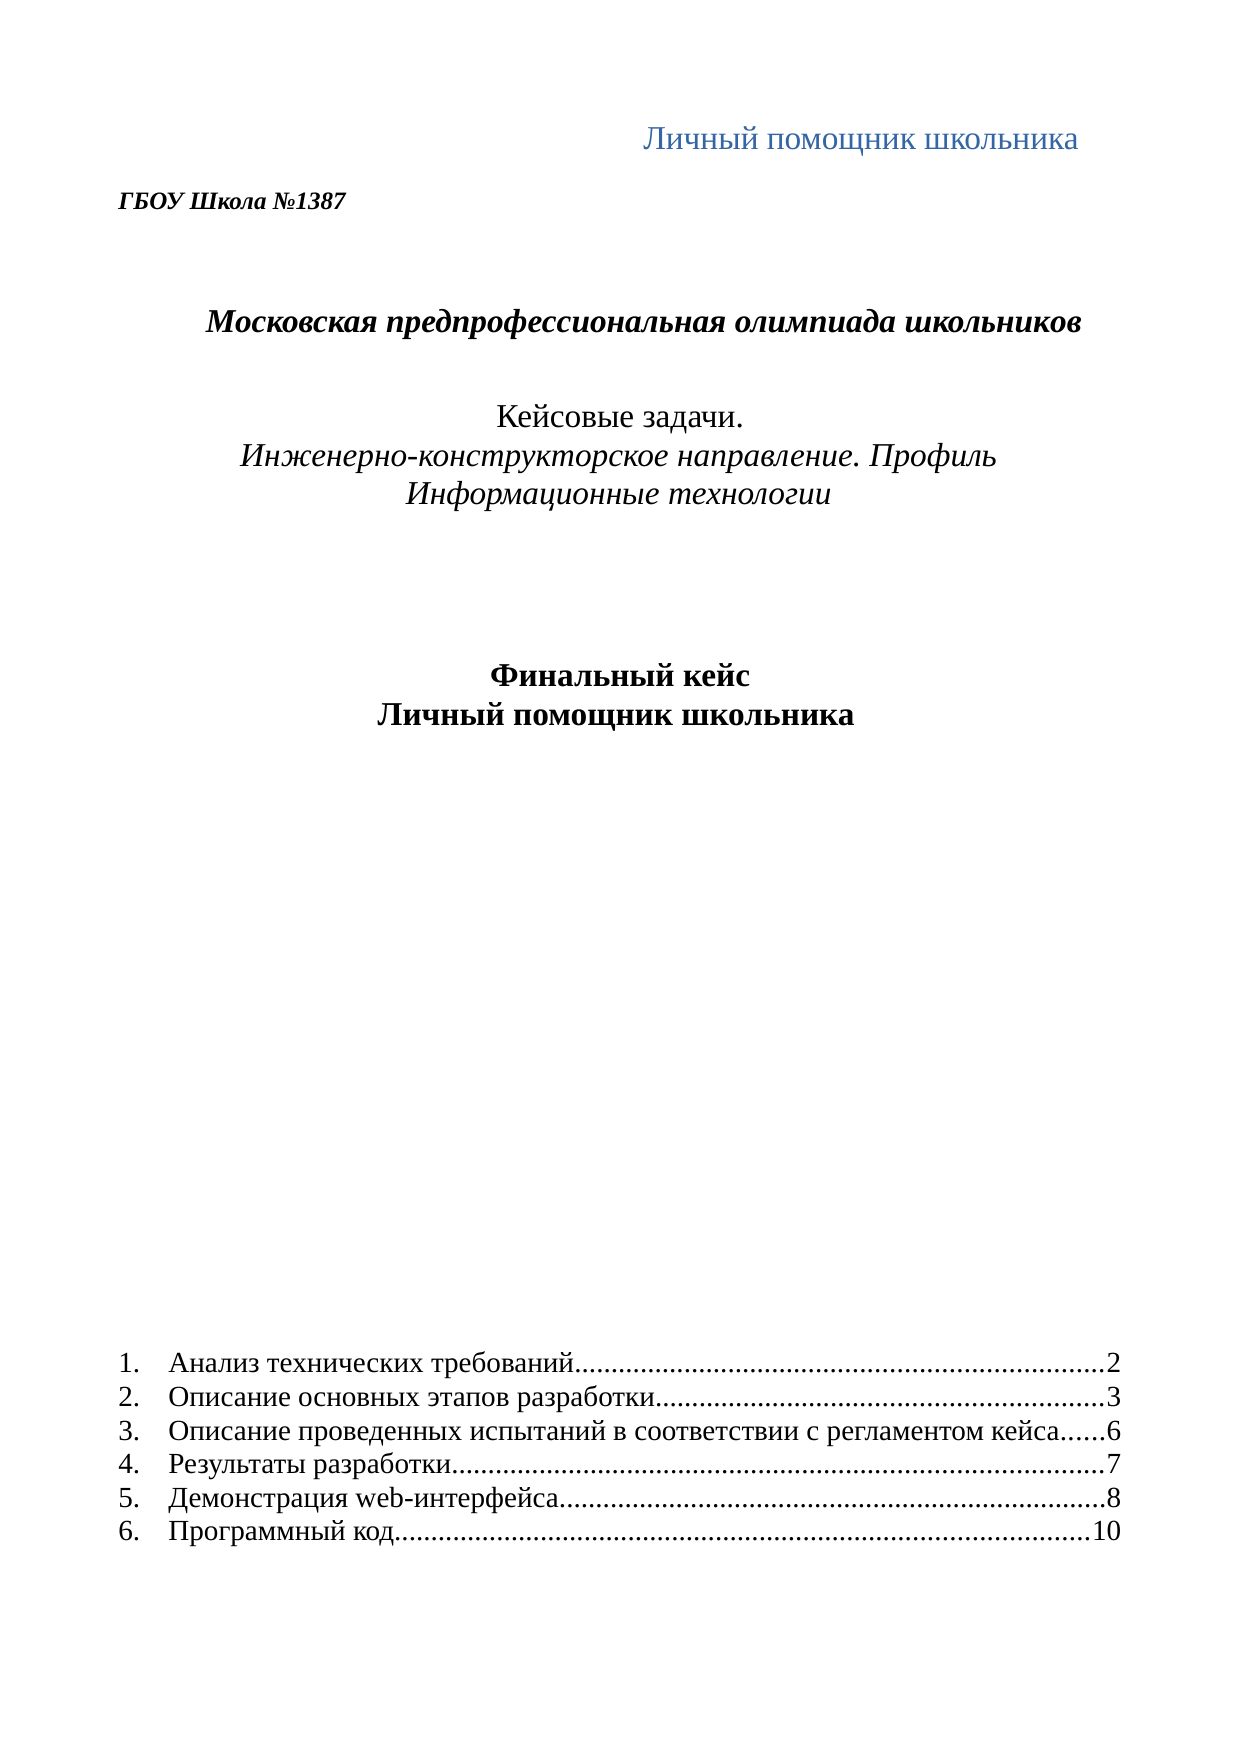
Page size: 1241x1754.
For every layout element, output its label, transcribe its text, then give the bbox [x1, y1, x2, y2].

text 6. Программный код 10 [118, 1513, 1122, 1547]
text 4. Результаты разработки 7 [118, 1446, 1122, 1480]
text 3. Описание проведенных испытаний в соответствии с регламентом кейса 6 [118, 1413, 1122, 1446]
text Московская предпрофессиональная олимпиада школьников [118, 301, 1122, 339]
text Финальный кейс [118, 656, 1122, 694]
text 1. Анализ технических требований 2 [118, 1346, 1122, 1379]
text Кейсовые задачи. [118, 397, 1122, 435]
text 2. Описание основных этапов разработки 3 [118, 1379, 1122, 1413]
text Личный помощник школьника [118, 694, 1122, 732]
text Инженерно-конструкторское направление. Профиль Информационные технологии [118, 435, 1122, 512]
text ГБОУ Школа №1387 [118, 186, 1122, 215]
text 5. Демонстрация web-интерфейса 8 [118, 1480, 1122, 1513]
